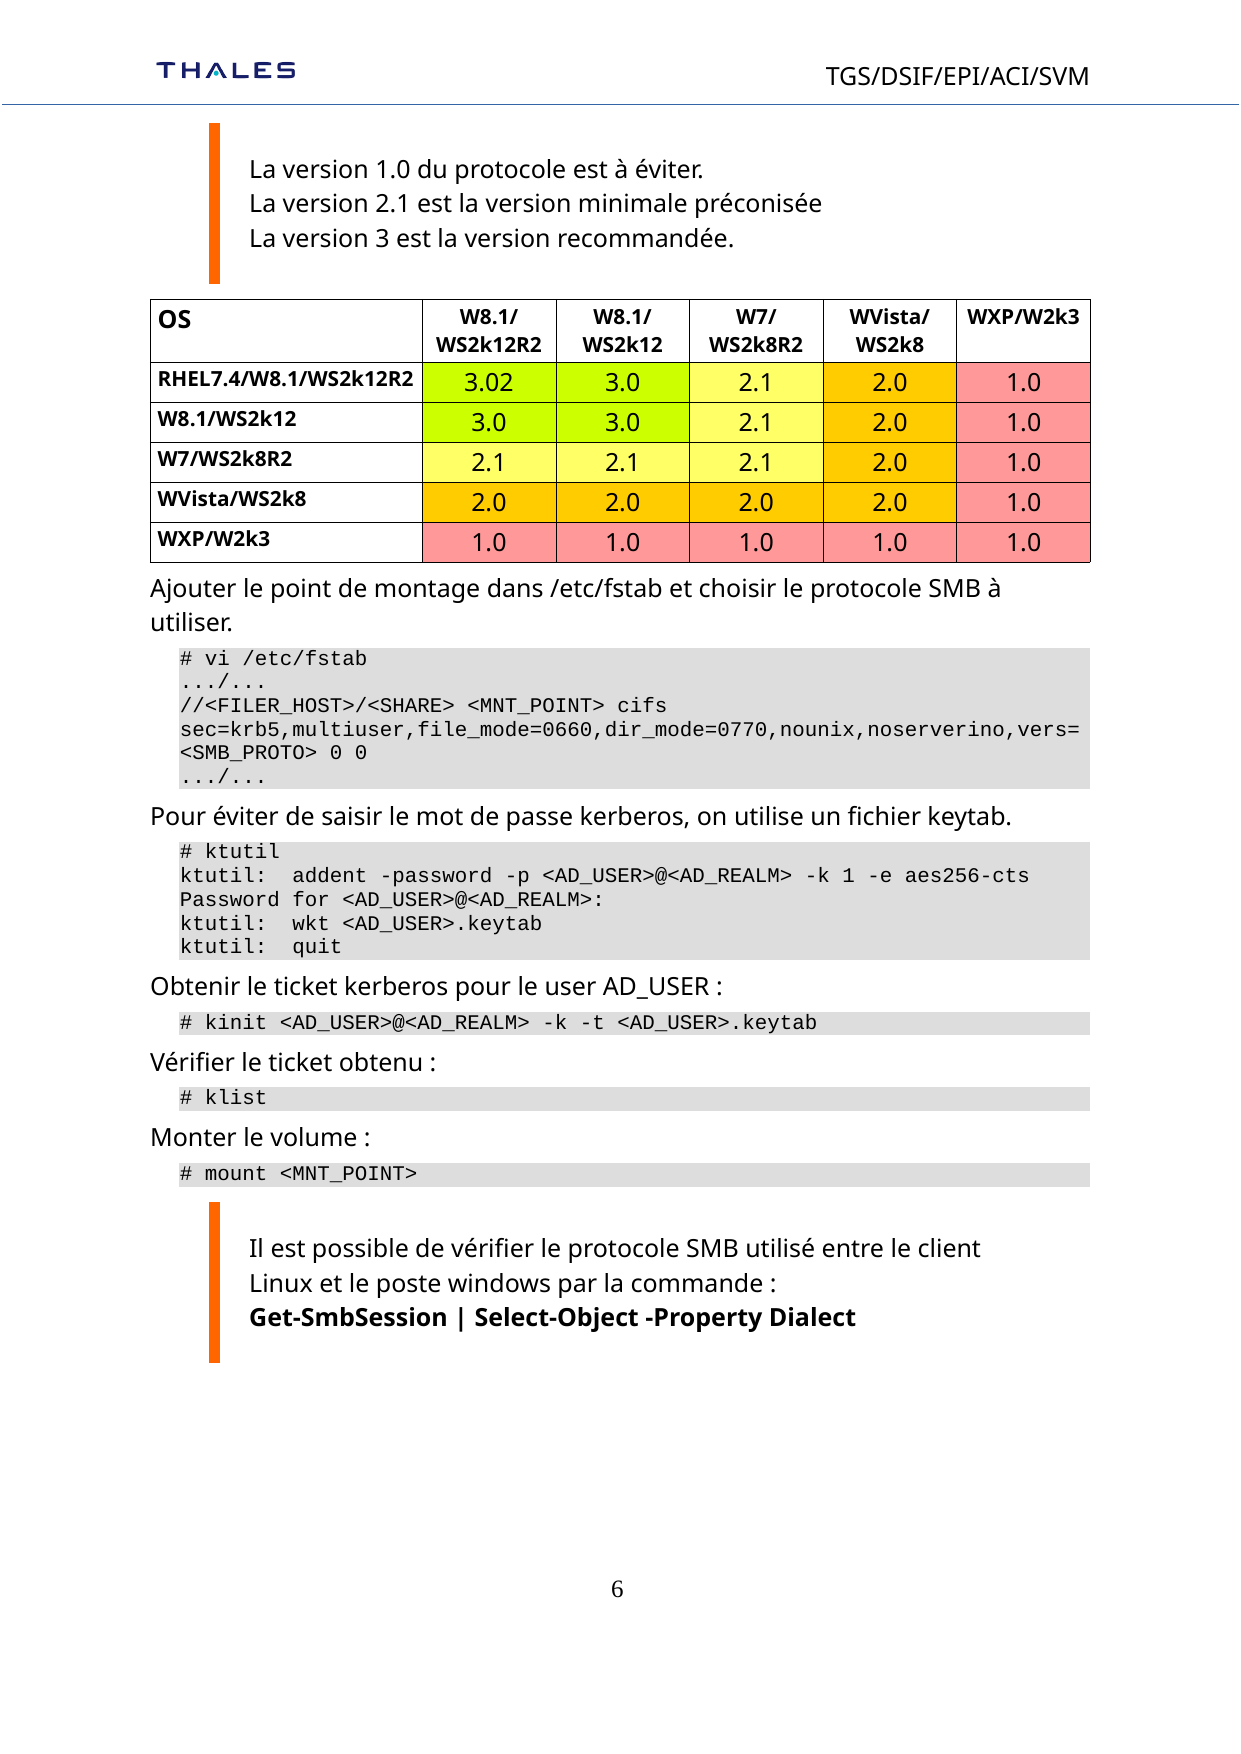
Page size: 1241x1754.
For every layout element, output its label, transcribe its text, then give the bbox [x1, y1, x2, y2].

table_header W7/WS2k8R2 [690, 300, 823, 362]
picture [150, 46, 300, 89]
table_header W8.1/WS2k12R2 [423, 300, 556, 362]
table_cell 1.0 [824, 523, 956, 562]
text # klist [179, 1087, 1090, 1111]
text ktutil: wkt <AD_USER>.keytab [179, 912, 1090, 936]
table_cell 1.0 [957, 403, 1090, 442]
text Obtenir le ticket kerberos pour le user AD_USER : [150, 969, 1090, 1003]
table_cell 2.0 [557, 483, 689, 522]
table_cell RHEL7.4/W8.1/WS2k12R2 [151, 363, 422, 402]
text ktutil: quit [179, 936, 1090, 960]
text # mount <MNT_POINT> [179, 1163, 1090, 1187]
table_cell W8.1/WS2k12 [151, 403, 422, 442]
table_cell WXP/W2k3 [151, 523, 422, 562]
text Password for <AD_USER>@<AD_REALM>: [179, 889, 1090, 912]
table_header WVista/WS2k8 [824, 300, 956, 362]
table_cell 2.0 [824, 483, 956, 522]
table_cell 1.0 [957, 443, 1090, 482]
table_cell 3.0 [557, 403, 689, 442]
text //<FILER_HOST>/<SHARE> <MNT_POINT> cifs sec=krb5,multiuser,file_mode=0660,dir_mode=0770,nounix,noserverino,vers=<SMB_PROTO> 0 0 [179, 695, 1090, 766]
text Ajouter le point de montage dans /etc/fstab et choisir le protocole SMB à utiliser. [150, 571, 1090, 639]
table_cell 2.1 [557, 443, 689, 482]
text # ktutil [179, 842, 1090, 865]
table_cell 2.0 [824, 443, 956, 482]
text # vi /etc/fstab [179, 648, 1090, 671]
table_header W8.1/WS2k12 [557, 300, 689, 362]
table_cell 3.0 [423, 403, 556, 442]
table_header OS [151, 300, 422, 362]
text La version 1.0 du protocole est à éviter. La version 2.1 est la version minimale préconisée La version 3 est la version recommandée. [220, 123, 1031, 284]
text Monter le volume : [150, 1120, 1090, 1154]
text # kinit <AD_USER>@<AD_REALM> -k -t <AD_USER>.keytab [179, 1012, 1090, 1035]
table_cell 1.0 [423, 523, 556, 562]
text Vérifier le ticket obtenu : [150, 1044, 1090, 1078]
table_cell 2.0 [423, 483, 556, 522]
table_cell 2.1 [690, 363, 823, 402]
text Il est possible de vérifier le protocole SMB utilisé entre le client Linux et le poste windows par la commande : Get-SmbSession | Select-Object -Property Dialect [220, 1202, 1031, 1363]
table_cell 1.0 [557, 523, 689, 562]
table_cell 2.0 [824, 363, 956, 402]
table_cell 1.0 [957, 523, 1090, 562]
table_cell WVista/WS2k8 [151, 483, 422, 522]
table_cell W7/WS2k8R2 [151, 443, 422, 482]
table_cell 2.1 [690, 403, 823, 442]
table_cell 2.1 [423, 443, 556, 482]
table_cell 3.0 [557, 363, 689, 402]
table_cell 2.0 [824, 403, 956, 442]
table_header WXP/W2k3 [957, 300, 1090, 362]
text .../... [179, 766, 1090, 789]
table_cell 3.02 [423, 363, 556, 402]
text ktutil: addent -password -p <AD_USER>@<AD_REALM> -k 1 -e aes256-cts [179, 865, 1090, 889]
table_cell 1.0 [957, 363, 1090, 402]
table_cell 2.1 [690, 443, 823, 482]
table_cell 1.0 [957, 483, 1090, 522]
text Pour éviter de saisir le mot de passe kerberos, on utilise un fichier keytab. [150, 798, 1090, 833]
table_cell 2.0 [690, 483, 823, 522]
table_cell 1.0 [690, 523, 823, 562]
text .../... [179, 671, 1090, 695]
